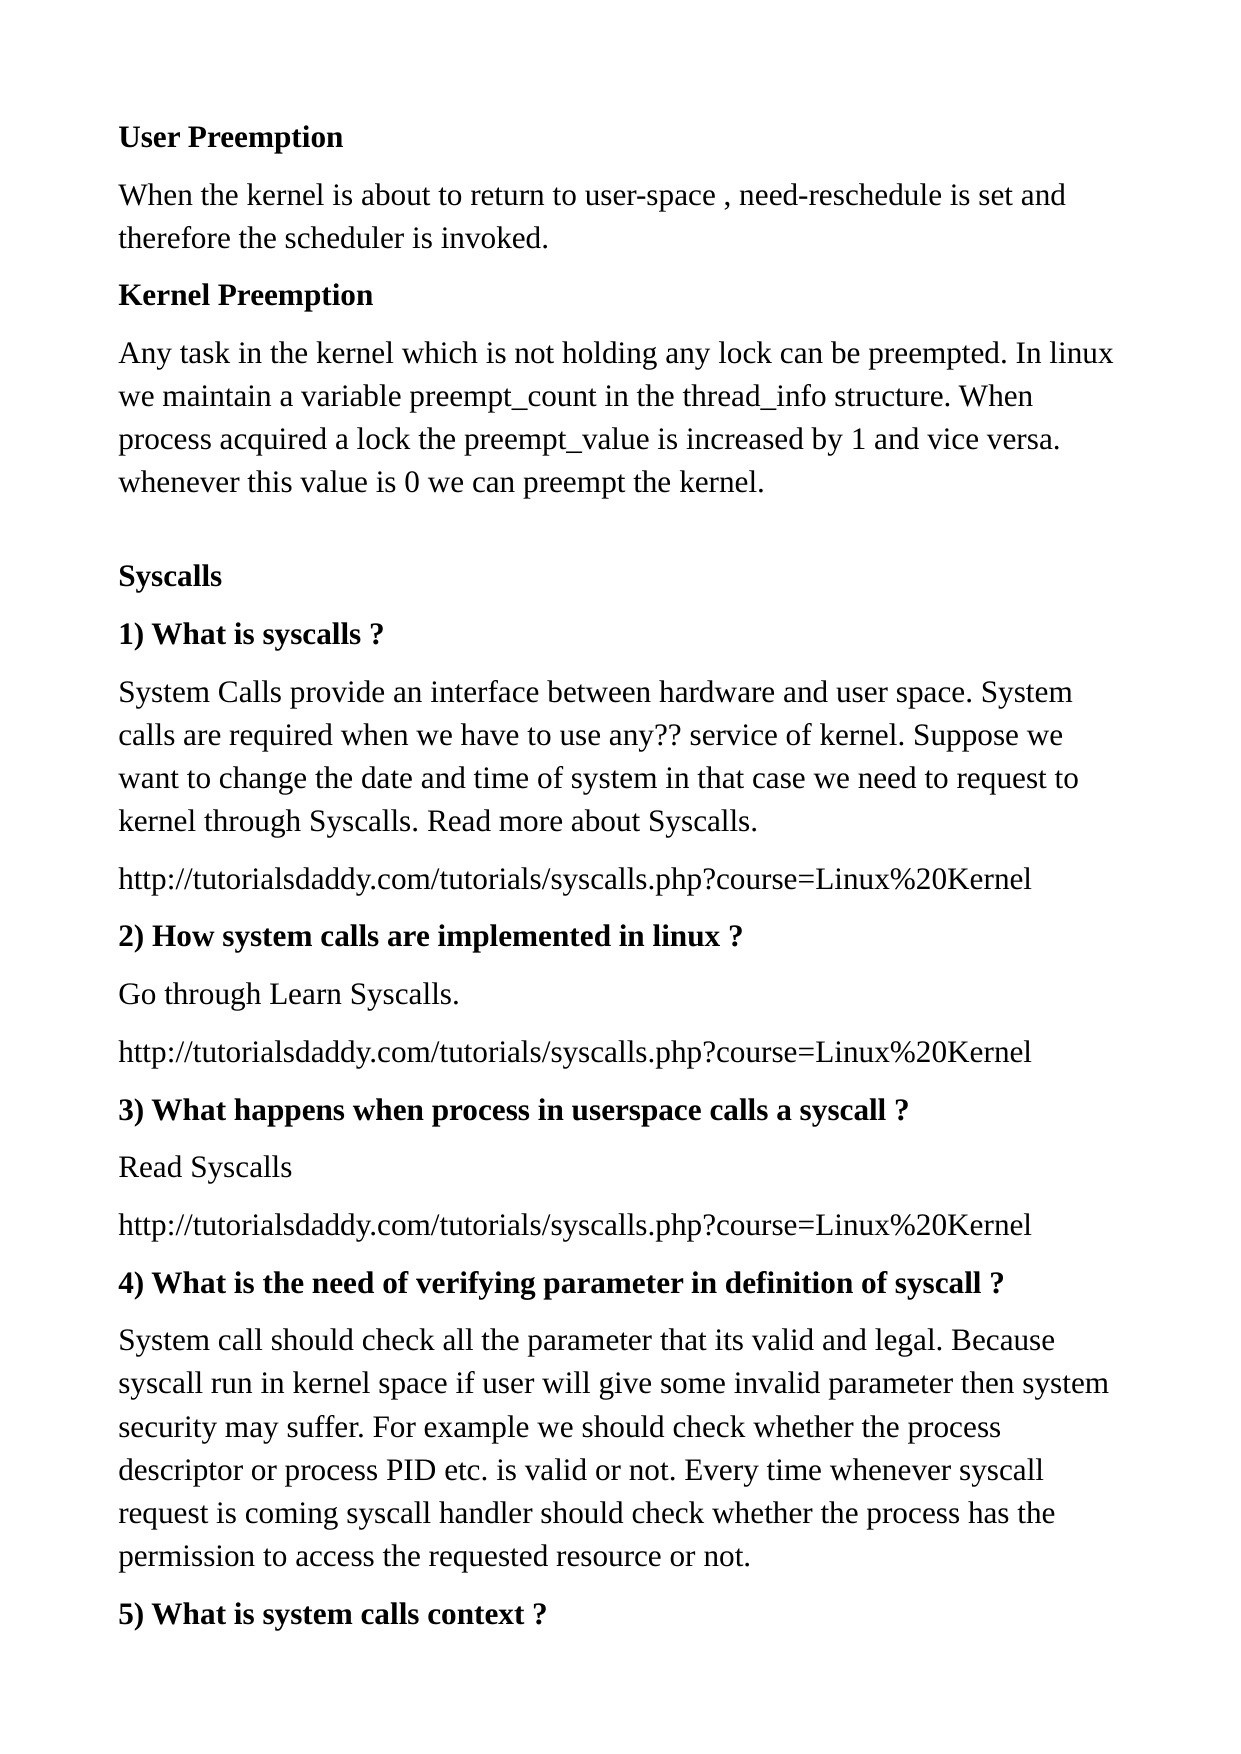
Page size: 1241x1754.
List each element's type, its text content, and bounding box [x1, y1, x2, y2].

text User Preemption [118, 118, 1122, 154]
text Go through Learn Syscalls. [118, 975, 1122, 1011]
text 3) What happens when process in userspace calls a syscall ? [118, 1091, 1122, 1127]
text Read Syscalls [118, 1148, 1122, 1184]
text Any task in the kernel which is not holding any lock can be preempted. In linux we maintain a variable preempt_count in the thread_info structure. When process acquired a lock the preempt_value is increased by 1 and vice versa. whenever this value is 0 we can preempt the kernel. [118, 334, 1122, 500]
text System call should check all the parameter that its valid and legal. Because syscall run in kernel space if user will give some invalid parameter then system security may suffer. For example we should check whether the process descriptor or process PID etc. is valid or not. Every time whenever syscall request is coming syscall handler should check whether the process has the permission to access the requested resource or not. [118, 1322, 1122, 1573]
text Kernel Preemption [118, 277, 1122, 313]
text System Calls provide an interface between hardware and user space. System calls are required when we have to use any?? service of kernel. Suppose we want to change the date and time of system in that case we need to request to kernel through Syscalls. Read more about Syscalls. [118, 673, 1122, 838]
text 4) What is the need of verifying parameter in definition of syscall ? [118, 1264, 1122, 1300]
text 2) How system calls are implemented in linux ? [118, 918, 1122, 953]
text 5) What is system calls context ? [118, 1595, 1122, 1631]
text When the kernel is about to return to user-space , need-reschedule is set and therefore the scheduler is invoked. [118, 176, 1122, 255]
text http://tutorialsdaddy.com/tutorials/syscalls.php?course=Linux%20Kernel [118, 1033, 1122, 1069]
text Syscalls [118, 557, 1122, 593]
text http://tutorialsdaddy.com/tutorials/syscalls.php?course=Linux%20Kernel [118, 860, 1122, 896]
text 1) What is syscalls ? [118, 615, 1122, 651]
text http://tutorialsdaddy.com/tutorials/syscalls.php?course=Linux%20Kernel [118, 1206, 1122, 1242]
